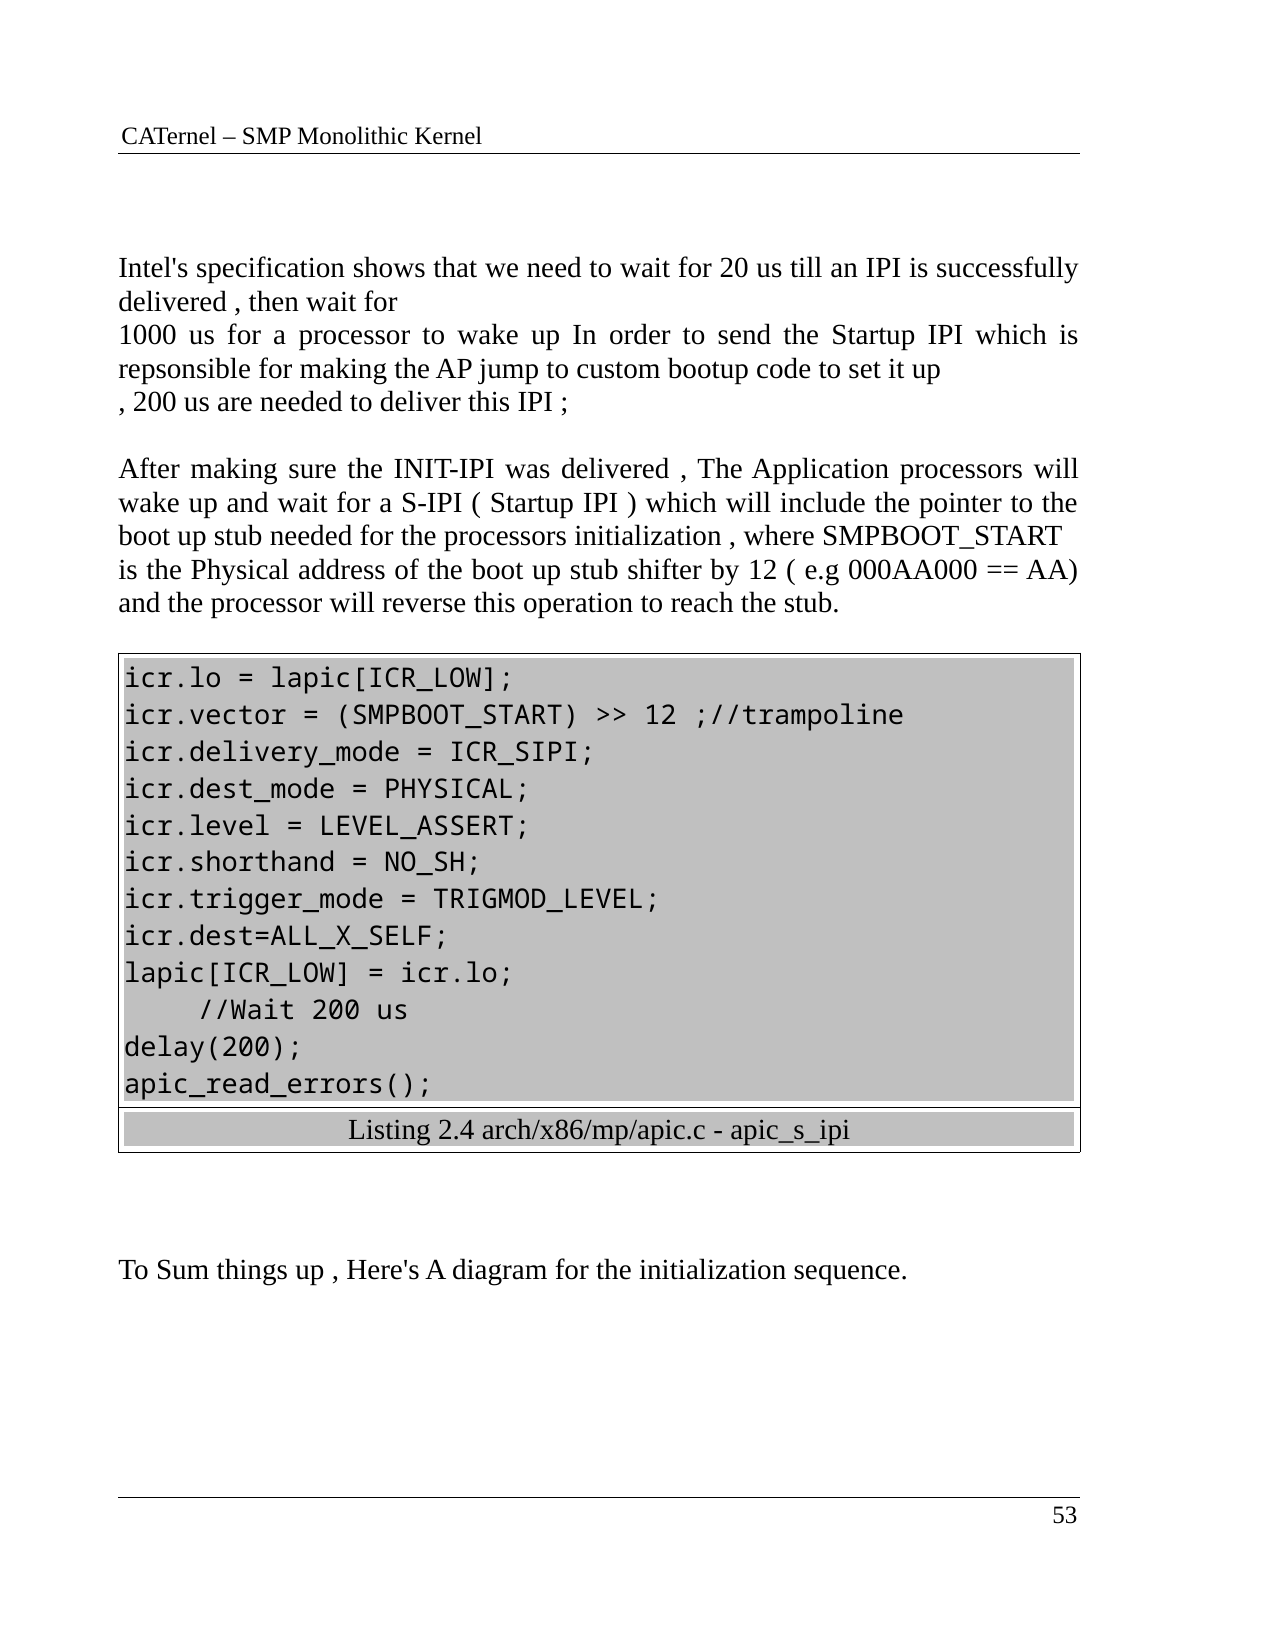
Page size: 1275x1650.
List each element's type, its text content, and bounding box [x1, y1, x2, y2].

text Intel's specification shows that we need to wait for 20 us till an IPI is successfully delivered , then wait for [118, 250, 1080, 317]
text To Sum things up , Here's A diagram for the initialization sequence. [118, 1252, 1080, 1286]
table_cell Listing 2.4 arch/x86/mp/apic.c - apic_s_ipi [119, 1108, 1080, 1152]
text 1000 us for a processor to wake up In order to send the Startup IPI which is repsonsible for making the AP jump to custom bootup code to set it up [118, 317, 1080, 384]
text After making sure the INIT-IPI was delivered , The Application processors will wake up and wait for a S-IPI ( Startup IPI ) which will include the pointer to the boot up stub needed for the processors initialization , where SMPBOOT_START [118, 451, 1080, 552]
text , 200 us are needed to deliver this IPI ; [118, 384, 1080, 418]
table_header icr.lo = lapic[ICR_LOW]; icr.vector = (SMPBOOT_START) >> 12 ;//trampoline icr.delivery_mode = ICR_SIPI; icr.dest_mode = PHYSICAL; icr.level = LEVEL_ASSERT; icr.shorthand = NO_SH; icr.trigger_mode = TRIGMOD_LEVEL; icr.dest=ALL_X_SELF; lapic[ICR_LOW] = icr.lo; //Wait 200 us delay(200); apic_read_errors(); [119, 654, 1080, 1107]
text is the Physical address of the boot up stub shifter by 12 ( e.g 000AA000 == AA) and the processor will reverse this operation to reach the stub. [118, 552, 1080, 619]
